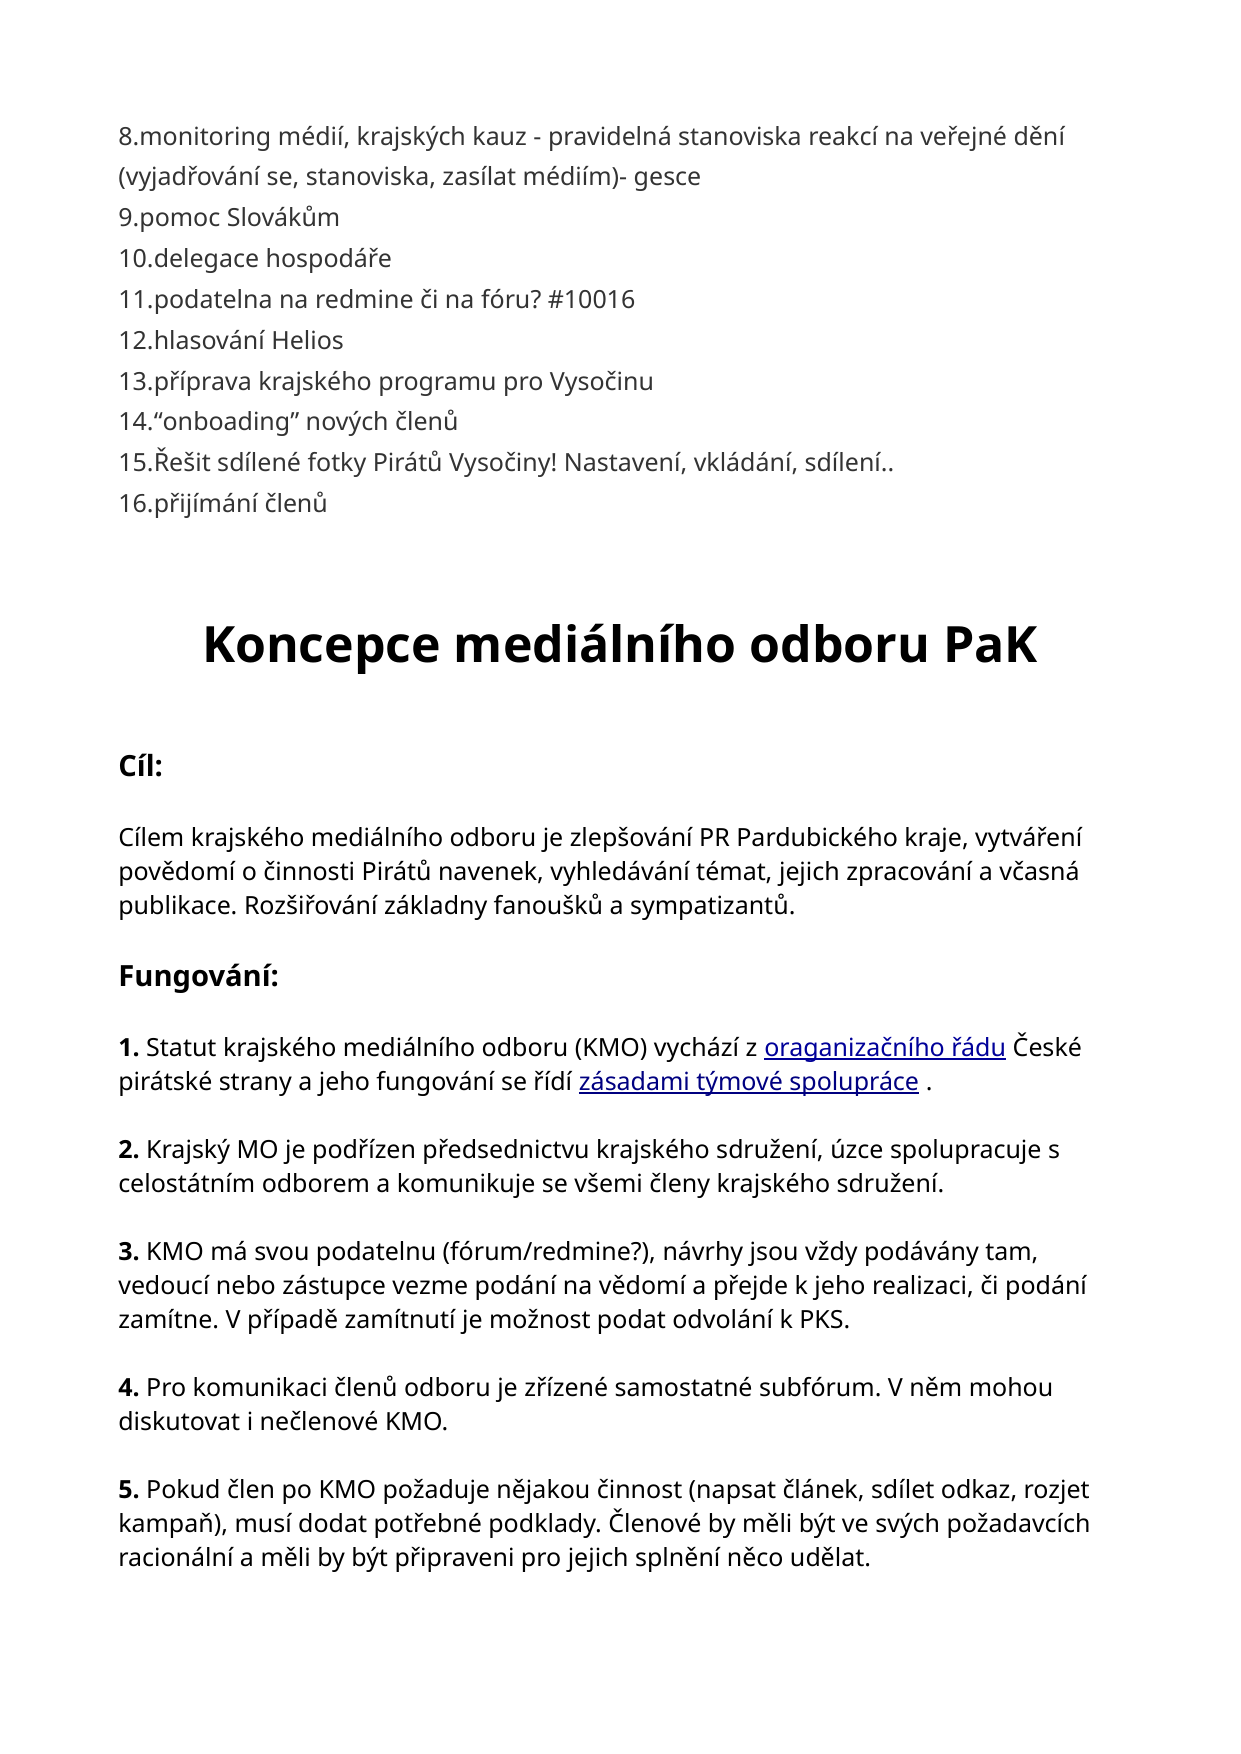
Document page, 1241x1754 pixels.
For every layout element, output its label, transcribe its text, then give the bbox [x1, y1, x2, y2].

list přijímání členů [118, 486, 1122, 520]
list hlasování Helios [118, 322, 1122, 356]
text Cíl: [118, 745, 1122, 785]
list pomoc Slovákům [118, 200, 1122, 234]
list delegace hospodáře [118, 241, 1122, 275]
text Fungování: [118, 955, 1122, 995]
text 3. KMO má svou podatelnu (fórum/redmine?), návrhy jsou vždy podávány tam, vedoucí nebo zástupce vezme podání na vědomí a přejde k jeho realizaci, či podání zamítne. V případě zamítnutí je možnost podat odvolání k PKS. [118, 1233, 1122, 1336]
list Řešit sdílené fotky Pirátů Vysočiny! Nastavení, vkládání, sdílení.. [118, 445, 1122, 479]
list příprava krajského programu pro Vysočinu [118, 363, 1122, 397]
list monitoring médií, krajských kauz - pravidelná stanoviska reakcí na veřejné dění (vyjadřování se, stanoviska, zasílat médiím)- gesce [118, 118, 1122, 193]
list podatelna na redmine či na fóru? #10016 [118, 281, 1122, 316]
list “onboading” nových členů [118, 404, 1122, 438]
text 5. Pokud člen po KMO požaduje nějakou činnost (napsat článek, sdílet odkaz, rozjet kampaň), musí dodat potřebné podklady. Členové by měli být ve svých požadavcích racionální a měli by být připraveni pro jejich splnění něco udělat. [118, 1472, 1122, 1574]
text Koncepce mediálního odboru PaK [118, 609, 1122, 677]
text 2. Krajský MO je podřízen předsednictvu krajského sdružení, úzce spolupracuje s celostátním odborem a komunikuje se všemi členy krajského sdružení. [118, 1131, 1122, 1199]
text Cílem krajského mediálního odboru je zlepšování PR Pardubického kraje, vytváření povědomí o činnosti Pirátů navenek, vyhledávání témat, jejich zpracování a včasná publikace. Rozšiřování základny fanoušků a sympatizantů. [118, 819, 1122, 921]
text 4. Pro komunikaci členů odboru je zřízené samostatné subfórum. V něm mohou diskutovat i nečlenové KMO. [118, 1370, 1122, 1438]
text 1. Statut krajského mediálního odboru (KMO) vychází z oraganizačního řádu České pirátské strany a jeho fungování se řídí zásadami týmové spolupráce . [118, 1029, 1122, 1097]
